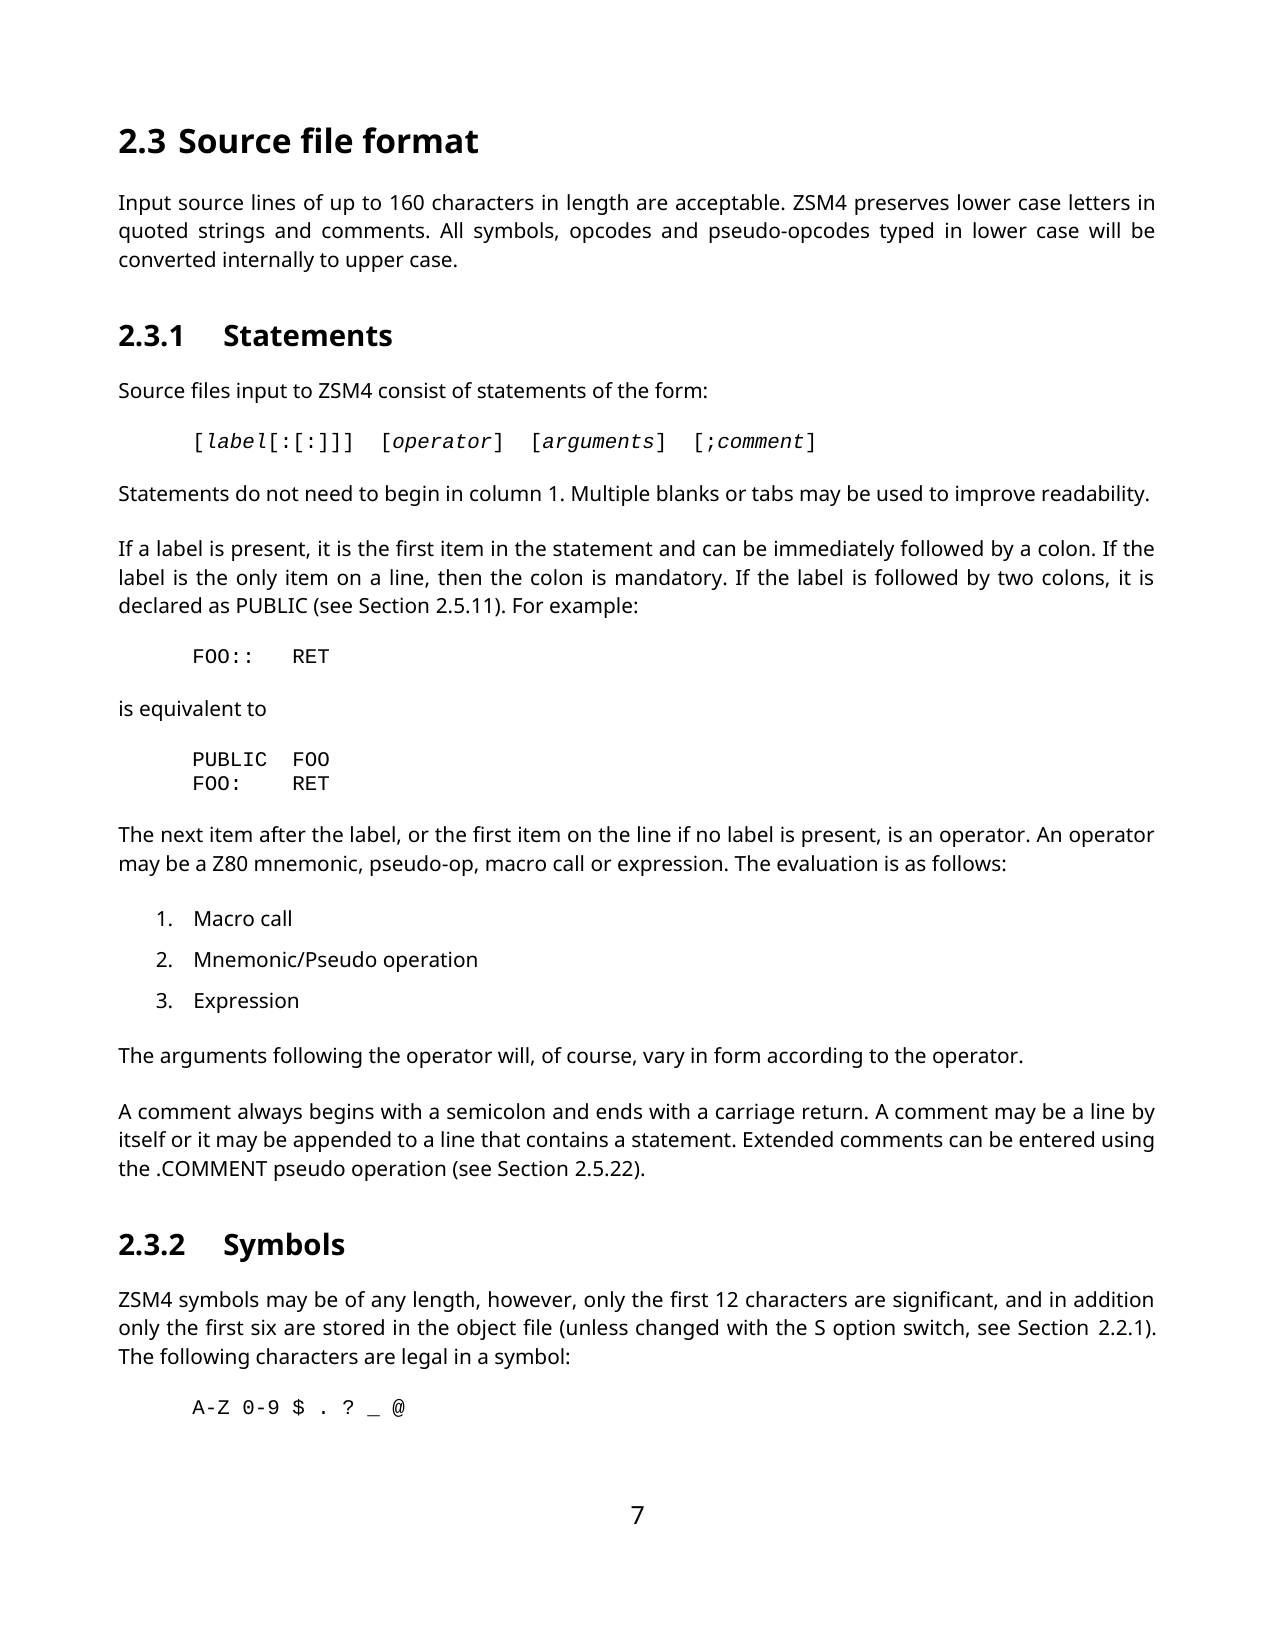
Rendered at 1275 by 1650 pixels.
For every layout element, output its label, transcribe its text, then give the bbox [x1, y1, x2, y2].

subtitle Source file format [118, 118, 1157, 164]
text FOO: RET [118, 773, 1157, 797]
list Macro call [156, 904, 1157, 932]
text ZSM4 symbols may be of any length, however, only the first 12 characters are significant, and in addition only the first six are stored in the object file (unless changed with the S option switch, see Section 2.2.1). The following characters are legal in a symbol: [118, 1285, 1157, 1370]
text A comment always begins with a semicolon and ends with a carriage return. A comment may be a line by itself or it may be appended to a line that contains a statement. Extended comments can be entered using the .COMMENT pseudo operation (see Section 2.5.22). [118, 1097, 1157, 1182]
text Input source lines of up to 160 characters in length are acceptable. ZSM4 preserves lower case letters in quoted strings and comments. All symbols, opcodes and pseudo-opcodes typed in lower case will be converted internally to upper case. [118, 188, 1157, 273]
text The arguments following the operator will, of course, vary in form according to the operator. [118, 1041, 1157, 1070]
text is equivalent to [118, 694, 1157, 722]
subtitle Statements [118, 315, 1157, 355]
text [label[:[:]]] [operator] [arguments] [;comment] [118, 432, 1157, 455]
text The next item after the label, or the first item on the line if no label is present, is an operator. An operator may be a Z80 mnemonic, pseudo-op, macro call or expression. The evaluation is as follows: [118, 820, 1157, 877]
text A-Z 0-9 $ . ? _ @ [118, 1397, 1157, 1421]
list Mnemonic/Pseudo operation [156, 945, 1157, 973]
text Source files input to ZSM4 consist of statements of the form: [118, 376, 1157, 404]
text PUBLIC FOO [118, 749, 1157, 773]
subtitle Symbols [118, 1224, 1157, 1264]
text FOO:: RET [118, 647, 1157, 670]
text Statements do not need to begin in column 1. Multiple blanks or tabs may be used to improve readability. [118, 479, 1157, 507]
text If a label is present, it is the first item in the statement and can be immediately followed by a colon. If the label is the only item on a line, then the colon is mandatory. If the label is followed by two colons, it is declared as PUBLIC (see Section 2.5.11). For example: [118, 534, 1157, 619]
list Expression [156, 986, 1157, 1014]
